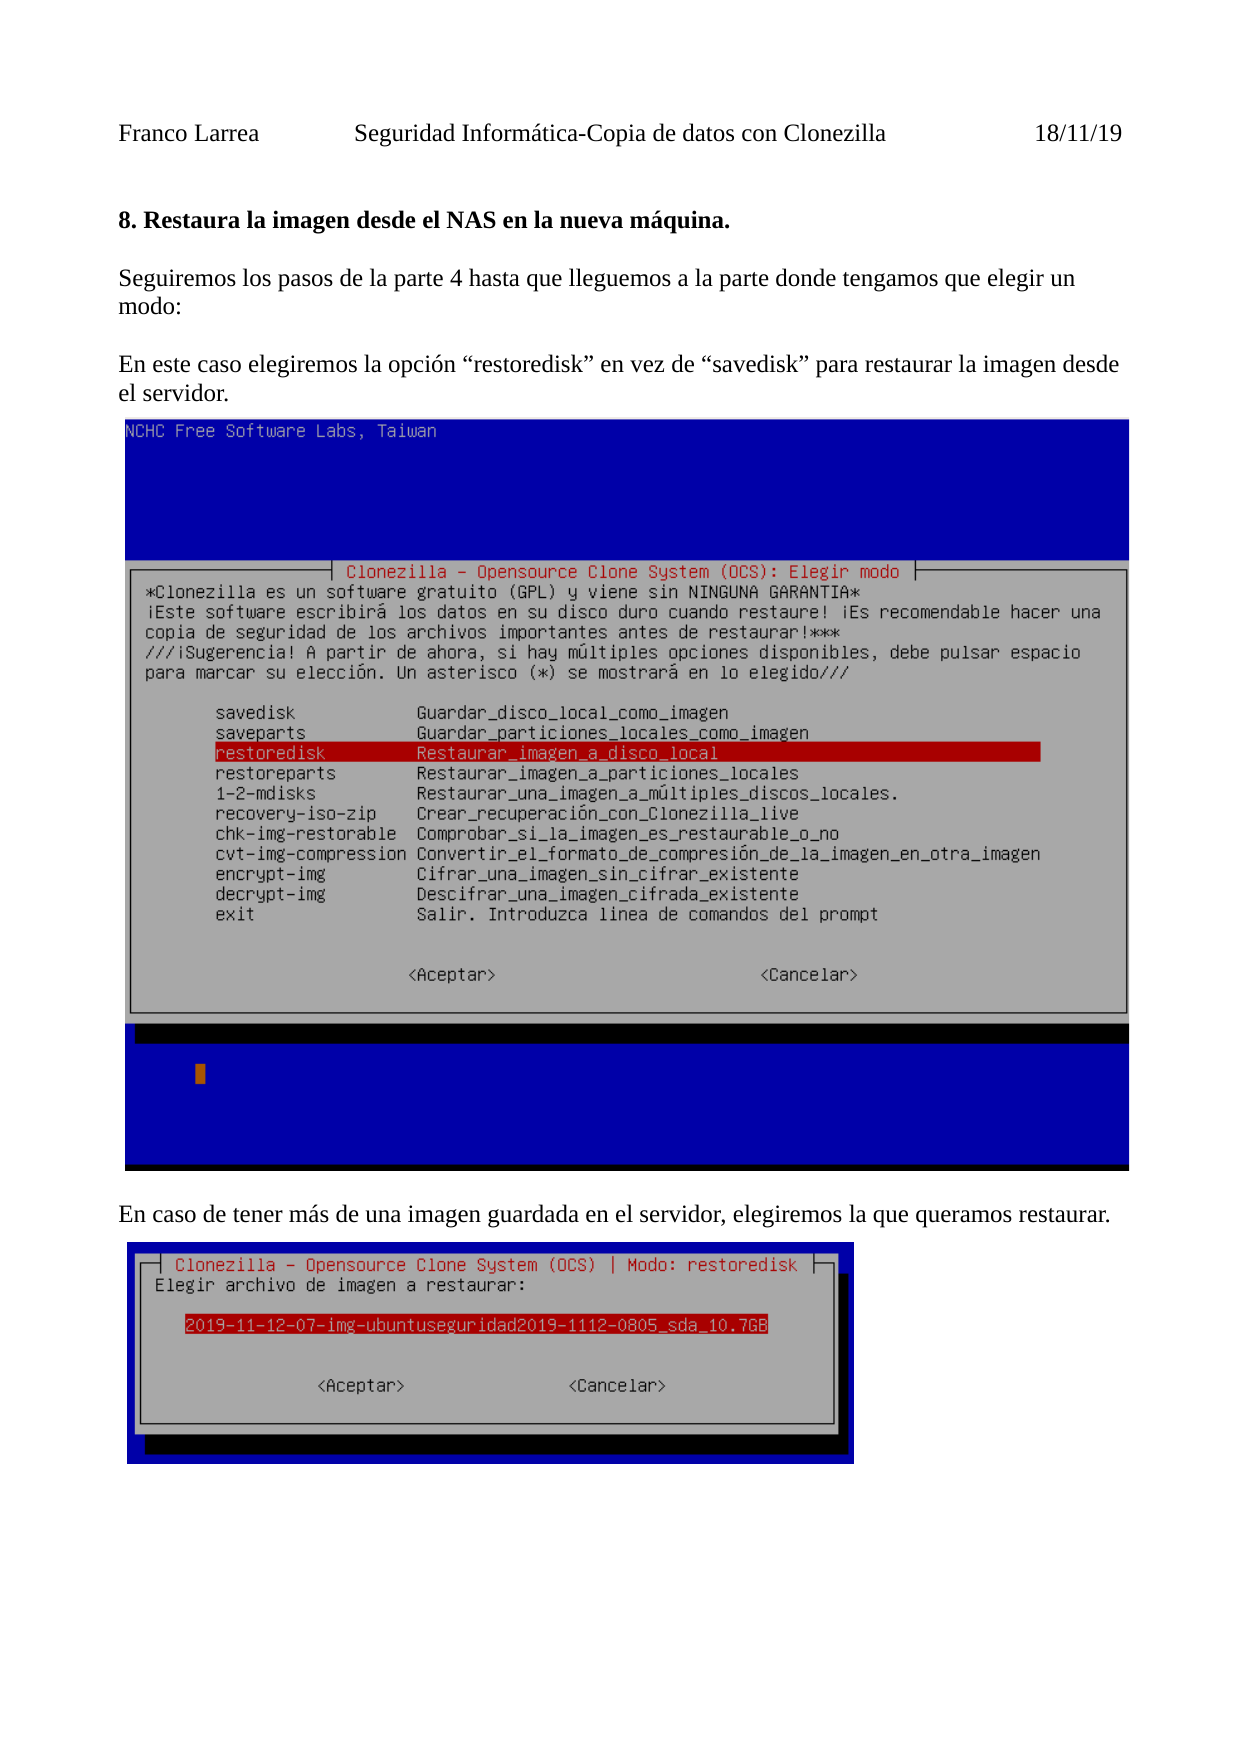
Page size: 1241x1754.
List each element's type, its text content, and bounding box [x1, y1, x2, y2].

text Seguiremos los pasos de la parte 4 hasta que lleguemos a la parte donde tengamos que elegir un modo: [118, 263, 1122, 320]
picture [125, 417, 1130, 1171]
text En este caso elegiremos la opción “restoredisk” en vez de “savedisk” para restaurar la imagen desde el servidor. [118, 349, 1122, 406]
text En caso de tener más de una imagen guardada en el servidor, elegiremos la que queramos restaurar. [118, 1199, 1122, 1228]
text 8. Restaura la imagen desde el NAS en la nueva máquina. [118, 205, 1122, 234]
picture [127, 1242, 854, 1464]
